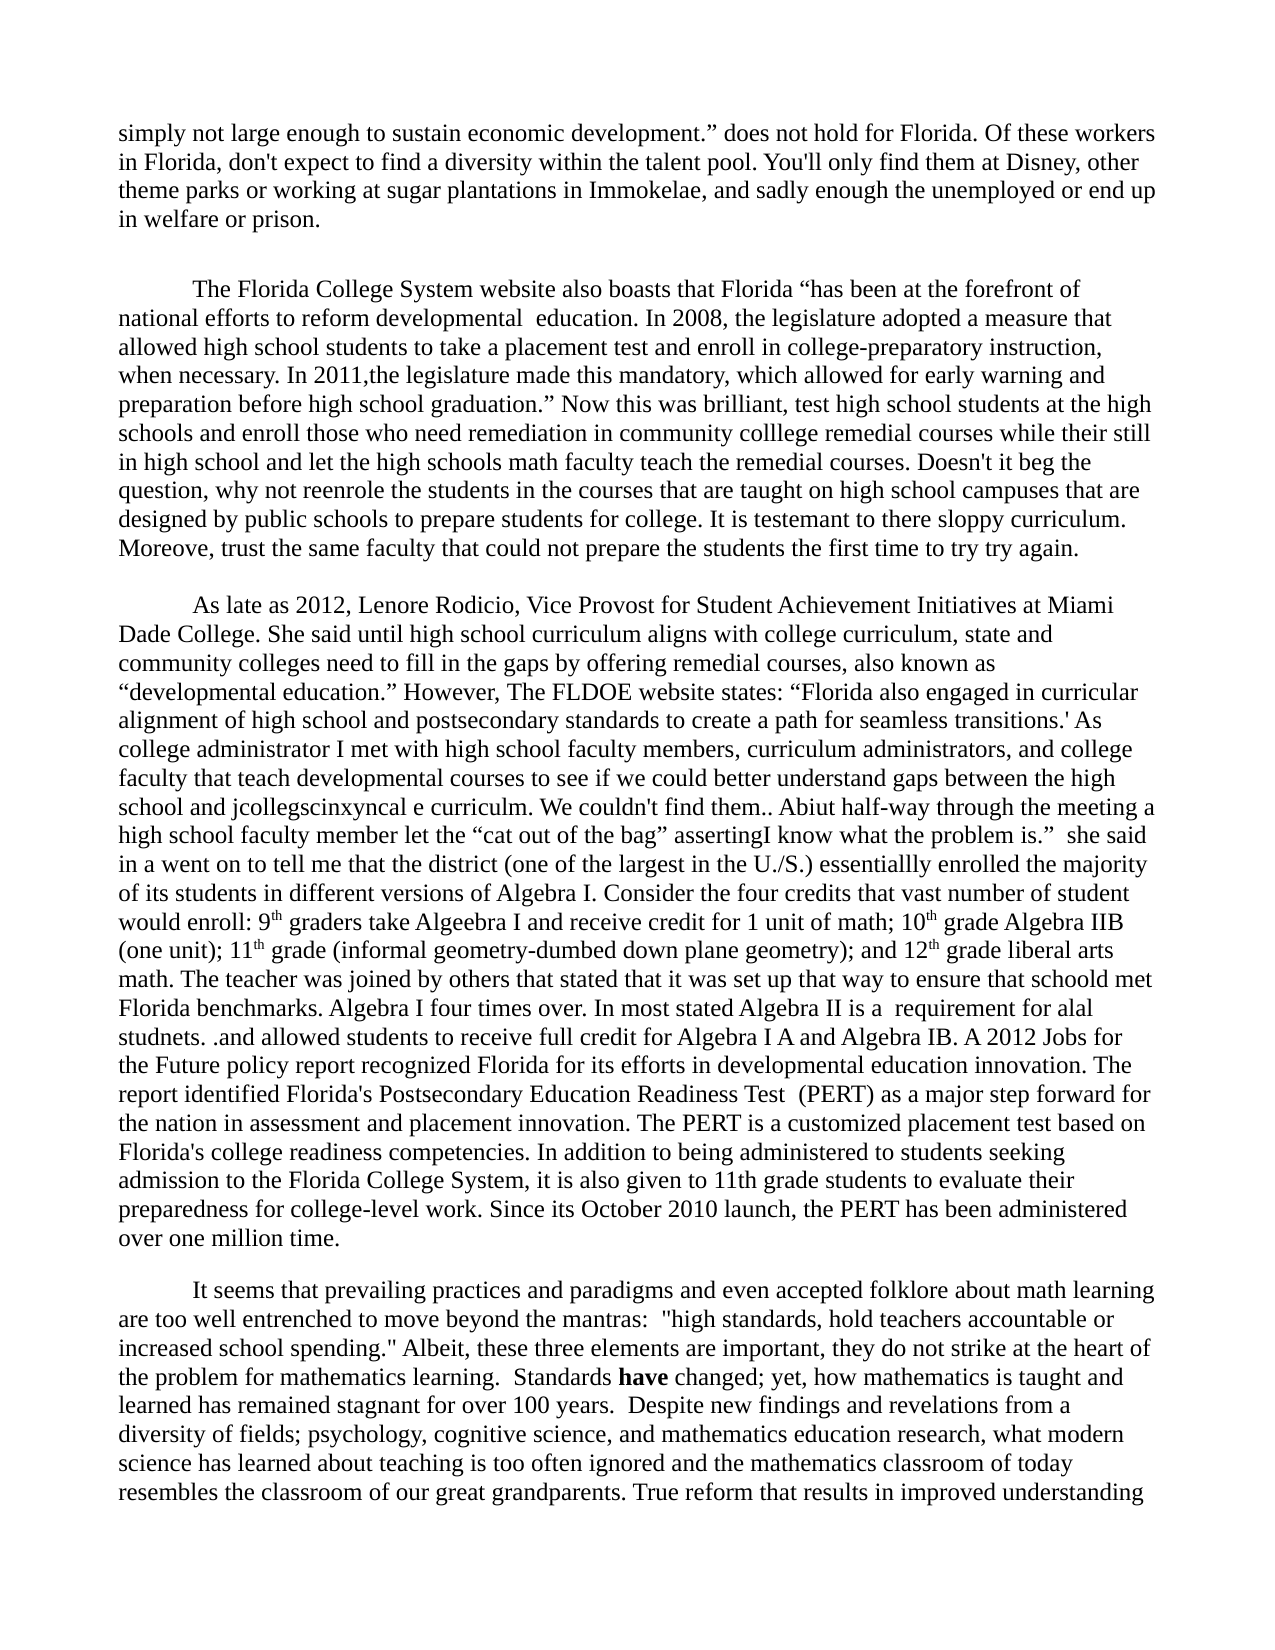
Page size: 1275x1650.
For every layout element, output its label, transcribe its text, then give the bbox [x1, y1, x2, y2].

text The Florida College System website also boasts that Florida “has been at the forefront of national efforts to reform developmental education. In 2008, the legislature adopted a measure that allowed high school students to take a placement test and enroll in college-preparatory instruction, when necessary. In 2011,the legislature made this mandatory, which allowed for early warning and preparation before high school graduation.” Now this was brilliant, test high school students at the high schools and enroll those who need remediation in community colllege remedial courses while their still in high school and let the high schools math faculty teach the remedial courses. Doesn't it beg the question, why not reenrole the students in the courses that are taught on high school campuses that are designed by public schools to prepare students for college. It is testemant to there sloppy curriculum. Moreove, trust the same faculty that could not prepare the students the first time to try try again. [118, 274, 1157, 562]
text As late as 2012, Lenore Rodicio, Vice Provost for Student Achievement Initiatives at Miami Dade College. She said until high school curriculum aligns with college curriculum, state and community colleges need to fill in the gaps by offering remedial courses, also known as “developmental education.” However, The FLDOE website states: “Florida also engaged in curricular alignment of high school and postsecondary standards to create a path for seamless transitions.' As college administrator I met with high school faculty members, curriculum administrators, and college faculty that teach developmental courses to see if we could better understand gaps between the high school and jcollegscinxyncal e curriculm. We couldn't find them.. Abiut half-way through the meeting a high school faculty member let the “cat out of the bag” assertingI know what the problem is.” she said in a went on to tell me that the district (one of the largest in the U./S.) essentiallly enrolled the majority of its students in different versions of Algebra I. Consider the four credits that vast number of student would enroll: 9th graders take Algeebra I and receive credit for 1 unit of math; 10th grade Algebra IIB (one unit); 11th grade (informal geometry-dumbed down plane geometry); and 12th grade liberal arts math. The teacher was joined by others that stated that it was set up that way to ensure that schoold met Florida benchmarks. Algebra I four times over. In most stated Algebra II is a requirement for alal studnets. .and allowed students to receive full credit for Algebra I A and Algebra IB. A 2012 Jobs for the Future policy report recognized Florida for its efforts in developmental education innovation. The report identified Florida's Postsecondary Education Readiness Test (PERT) as a major step forward for the nation in assessment and placement innovation. The PERT is a customized placement test based on Florida's college readiness competencies. In addition to being administered to students seeking admission to the Florida College System, it is also given to 11th grade students to evaluate their preparedness for college-level work. Since its October 2010 launch, the PERT has been administered over one million time. [118, 591, 1157, 1252]
text It seems that prevailing practices and paradigms and even accepted folklore about math learning are too well entrenched to move beyond the mantras: "high standards, hold teachers accountable or increased school spending." Albeit, these three elements are important, they do not strike at the heart of the problem for mathematics learning. Standards have changed; yet, how mathematics is taught and learned has remained stagnant for over 100 years. Despite new findings and revelations from a diversity of fields; psychology, cognitive science, and mathematics education research, what modern science has learned about teaching is too often ignored and the mathematics classroom of today resembles the classroom of our great grandparents. True reform that results in improved understanding [118, 1275, 1157, 1505]
text simply not large enough to sustain economic development.” does not hold for Florida. Of these workers in Florida, don't expect to find a diversity within the talent pool. You'll only find them at Disney, other theme parks or working at sugar plantations in Immokelae, and sadly enough the unemployed or end up in welfare or prison. [118, 118, 1157, 233]
